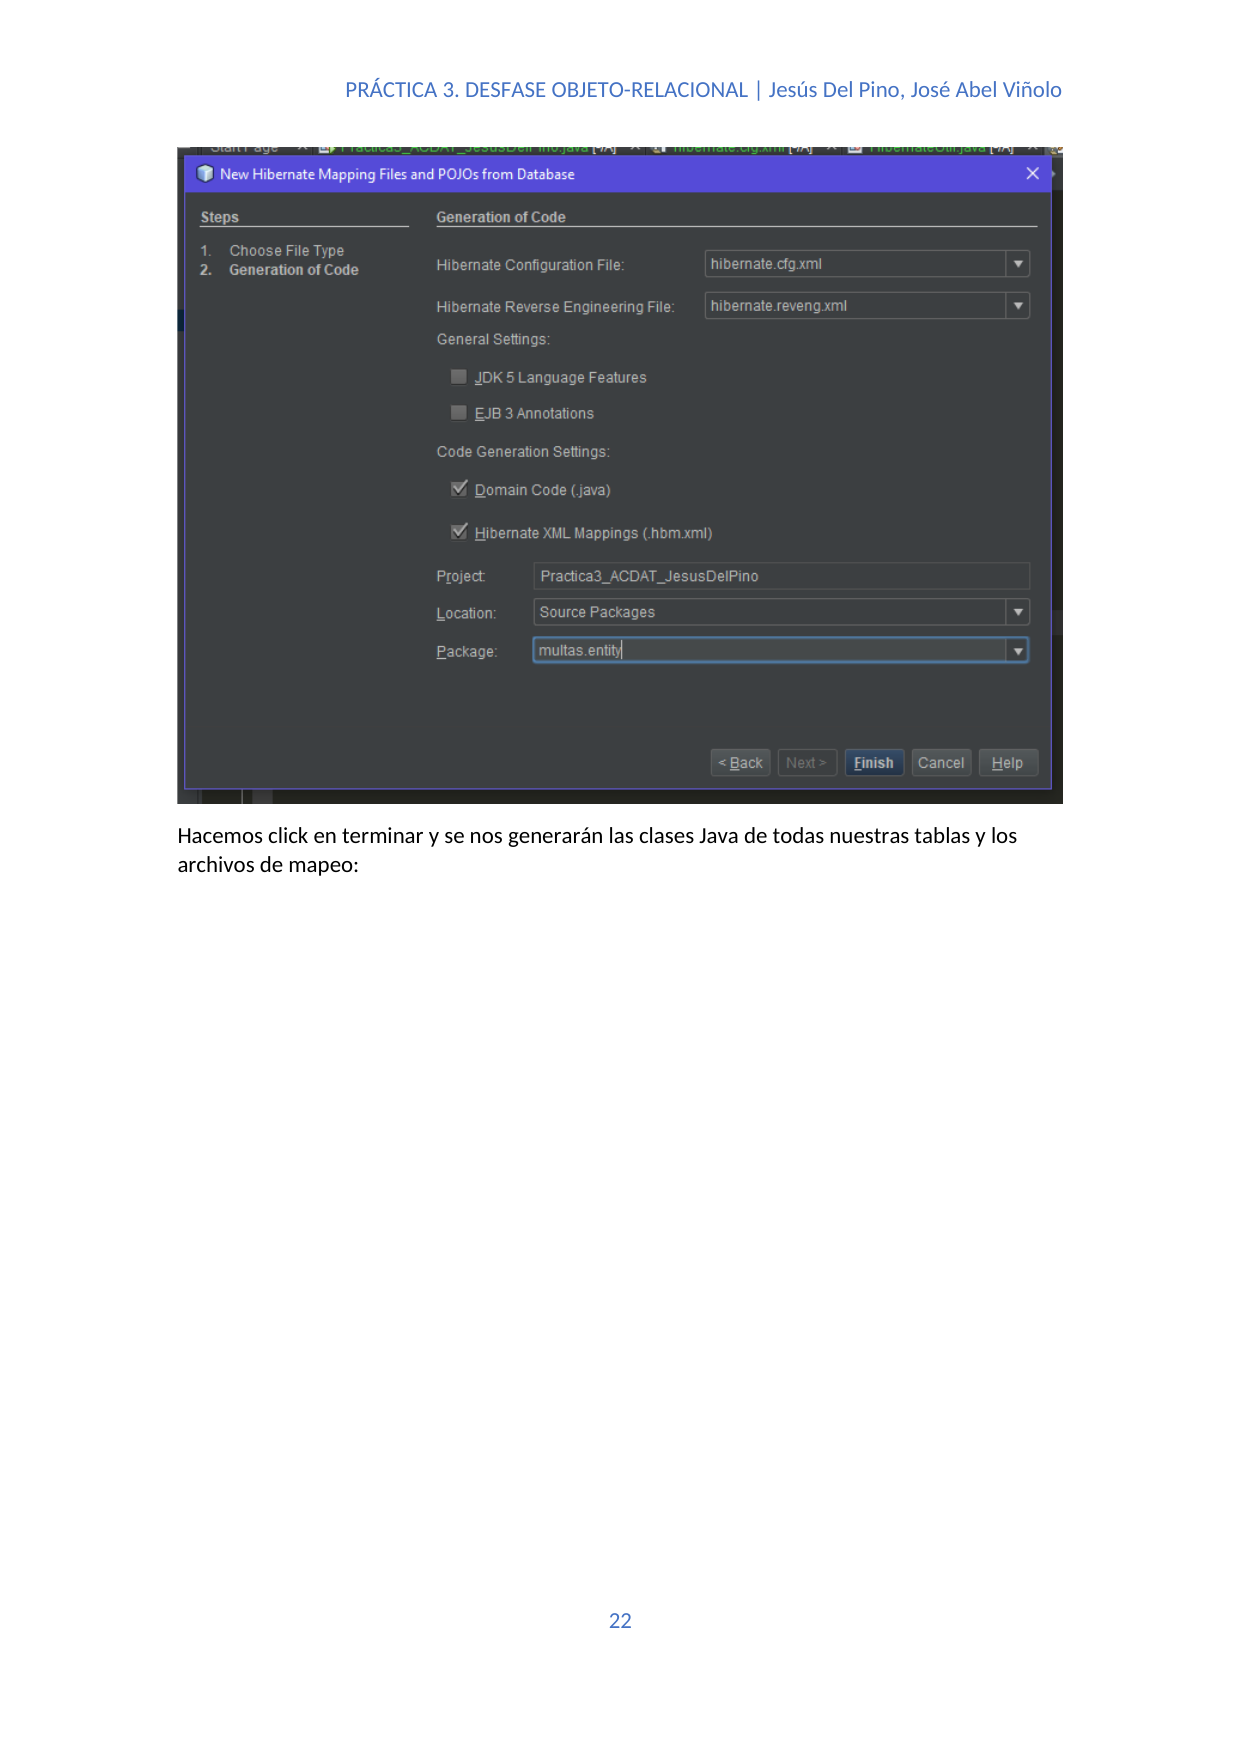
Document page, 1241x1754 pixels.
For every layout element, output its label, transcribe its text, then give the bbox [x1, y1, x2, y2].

text Hacemos click en terminar y se nos generarán las clases Java de todas nuestras tablas y los archivos de mapeo: [177, 821, 1063, 878]
